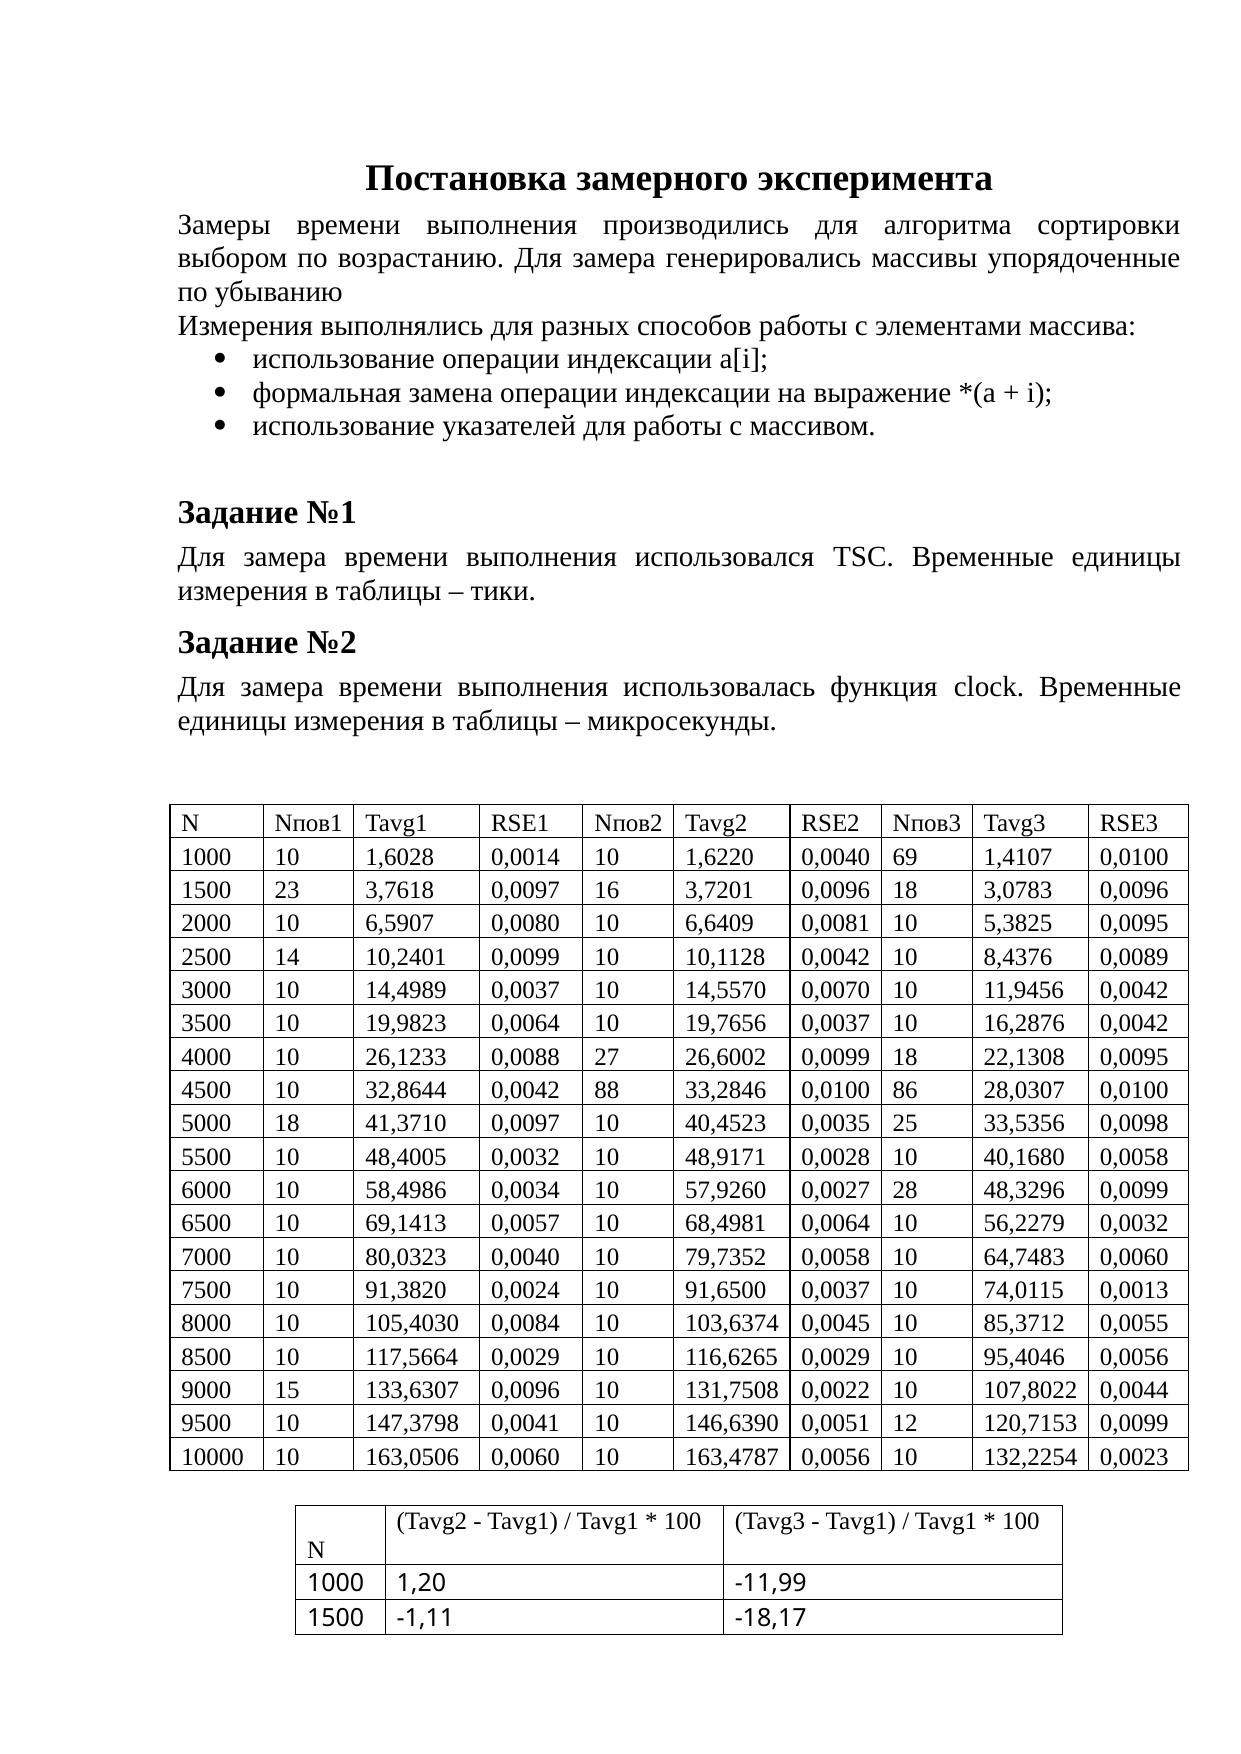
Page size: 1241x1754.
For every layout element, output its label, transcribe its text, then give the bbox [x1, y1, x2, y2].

table_cell 10 [882, 1371, 972, 1404]
table_cell 0,0096 [791, 871, 881, 904]
table_cell 0,0064 [791, 1205, 881, 1237]
table_cell 10 [264, 1271, 353, 1304]
table_cell 86 [882, 1071, 972, 1104]
table_cell 163,0506 [354, 1438, 479, 1470]
table_cell 5000 [171, 1105, 263, 1137]
table_cell 25 [882, 1105, 972, 1137]
table_cell 64,7483 [973, 1238, 1088, 1270]
table_cell 0,0045 [791, 1305, 881, 1337]
table_cell 116,6265 [674, 1338, 789, 1370]
table_cell 0,0040 [480, 1238, 582, 1270]
table_cell 0,0099 [480, 938, 582, 970]
table_header N [171, 805, 263, 837]
table_cell 0,0081 [791, 905, 881, 937]
table_cell 10 [264, 1438, 353, 1470]
table_cell 10 [264, 1338, 353, 1370]
table_header Tavg3 [973, 805, 1088, 837]
table_cell 33,2846 [674, 1071, 789, 1104]
table_cell 0,0035 [791, 1105, 881, 1137]
table_cell 40,1680 [973, 1138, 1088, 1170]
table_cell 1500 [296, 1600, 385, 1634]
table_cell 0,0057 [480, 1205, 582, 1237]
table_header N [296, 1506, 385, 1563]
table_cell 10 [882, 1205, 972, 1237]
table_cell 146,6390 [674, 1405, 789, 1437]
table_cell 69,1413 [354, 1205, 479, 1237]
table_cell 0,0032 [1089, 1205, 1188, 1237]
table_cell 10 [882, 1238, 972, 1270]
table_cell 133,6307 [354, 1371, 479, 1404]
table_cell 58,4986 [354, 1171, 479, 1204]
table_cell 10 [583, 1205, 673, 1237]
table_cell 10 [882, 1338, 972, 1370]
table_cell 4500 [171, 1071, 263, 1104]
table_cell 0,0013 [1089, 1271, 1188, 1304]
table_cell 1,4107 [973, 838, 1088, 870]
table_cell 26,6002 [674, 1038, 789, 1070]
table_header (Tavg2 - Tavg1) / Tavg1 * 100 [386, 1506, 723, 1563]
table_cell 0,0100 [1089, 838, 1188, 870]
table_cell 14,4989 [354, 971, 479, 1004]
table_cell 10 [882, 938, 972, 970]
table_cell 41,3710 [354, 1105, 479, 1137]
table_cell 10 [882, 1305, 972, 1337]
table_cell 120,7153 [973, 1405, 1088, 1437]
table_cell 23 [264, 871, 353, 904]
table_cell 10 [264, 1171, 353, 1204]
table_cell 40,4523 [674, 1105, 789, 1137]
table_cell 10 [583, 1271, 673, 1304]
table_cell 28 [882, 1171, 972, 1204]
table_cell 0,0024 [480, 1271, 582, 1304]
table_cell 103,6374 [674, 1305, 789, 1337]
table_cell 10 [882, 971, 972, 1004]
table_cell 0,0100 [1089, 1071, 1188, 1104]
table_cell 0,0088 [480, 1038, 582, 1070]
table_cell 147,3798 [354, 1405, 479, 1437]
table_cell 0,0014 [480, 838, 582, 870]
table_cell 0,0042 [791, 938, 881, 970]
table_cell 68,4981 [674, 1205, 789, 1237]
table_header Tavg1 [354, 805, 479, 837]
subtitle Задание №2 [177, 623, 1181, 661]
table_cell 10 [583, 1305, 673, 1337]
table_cell 8000 [171, 1305, 263, 1337]
table_cell 7500 [171, 1271, 263, 1304]
table_cell 10 [264, 1071, 353, 1104]
table_cell 57,9260 [674, 1171, 789, 1204]
table_cell 9500 [171, 1405, 263, 1437]
table_cell 8500 [171, 1338, 263, 1370]
table_cell 107,8022 [973, 1371, 1088, 1404]
table_cell 0,0029 [480, 1338, 582, 1370]
table_cell 0,0056 [1089, 1338, 1188, 1370]
table_cell 2500 [171, 938, 263, 970]
table_cell -11,99 [724, 1565, 1062, 1598]
table_cell 10 [583, 838, 673, 870]
table_header Nпов3 [882, 805, 972, 837]
table_cell 6500 [171, 1205, 263, 1237]
table_cell 10 [264, 1138, 353, 1170]
table_header (Tavg3 - Tavg1) / Tavg1 * 100 [724, 1506, 1062, 1563]
table_cell 10 [583, 1438, 673, 1470]
table_cell 88 [583, 1071, 673, 1104]
table_cell 0,0098 [1089, 1105, 1188, 1137]
table_cell 0,0095 [1089, 905, 1188, 937]
subtitle Постановка замерного эксперимента [177, 156, 1181, 199]
table_header RSE1 [480, 805, 582, 837]
table_header RSE2 [791, 805, 881, 837]
table_cell 26,1233 [354, 1038, 479, 1070]
table_cell 1,6028 [354, 838, 479, 870]
table_cell 10 [583, 1371, 673, 1404]
table_cell 91,3820 [354, 1271, 479, 1304]
table_cell 10 [264, 1038, 353, 1070]
table_cell 80,0323 [354, 1238, 479, 1270]
table_cell 28,0307 [973, 1071, 1088, 1104]
table_cell 10 [583, 1405, 673, 1437]
table_cell 14,5570 [674, 971, 789, 1004]
table_cell 0,0037 [791, 1271, 881, 1304]
table_cell 7000 [171, 1238, 263, 1270]
table_cell 10 [264, 1005, 353, 1037]
table_cell 6,5907 [354, 905, 479, 937]
table_cell 10 [264, 905, 353, 937]
table_cell 0,0099 [1089, 1405, 1188, 1437]
table_cell 0,0032 [480, 1138, 582, 1170]
list использование указателей для работы с массивом. [215, 408, 1181, 442]
table_cell 5500 [171, 1138, 263, 1170]
table_cell 79,7352 [674, 1238, 789, 1270]
table_cell 0,0029 [791, 1338, 881, 1370]
table_cell 0,0084 [480, 1305, 582, 1337]
subtitle Задание №1 [177, 492, 1181, 531]
table_cell 0,0037 [480, 971, 582, 1004]
table_cell 10 [583, 905, 673, 937]
table_cell 0,0089 [1089, 938, 1188, 970]
table_cell 18 [882, 871, 972, 904]
table_cell 10 [264, 971, 353, 1004]
table_cell 10 [583, 1005, 673, 1037]
table_cell 33,5356 [973, 1105, 1088, 1137]
table_cell 16,2876 [973, 1005, 1088, 1037]
table_cell 3,7618 [354, 871, 479, 904]
table_cell 10 [583, 1171, 673, 1204]
table_cell 69 [882, 838, 972, 870]
table_cell 0,0056 [791, 1438, 881, 1470]
table_header Tavg2 [674, 805, 789, 837]
table_cell 12 [882, 1405, 972, 1437]
table_cell 48,3296 [973, 1171, 1088, 1204]
table_cell 32,8644 [354, 1071, 479, 1104]
table_cell 0,0055 [1089, 1305, 1188, 1337]
text Для замера времени выполнения использовалась функция clock. Временные единицы измерения в таблицы – микросекунды. [177, 669, 1181, 737]
table_cell 11,9456 [973, 971, 1088, 1004]
table_cell 10 [583, 1238, 673, 1270]
table_cell 22,1308 [973, 1038, 1088, 1070]
table_cell 0,0022 [791, 1371, 881, 1404]
table_cell 0,0051 [791, 1405, 881, 1437]
table_cell 6,6409 [674, 905, 789, 937]
table_cell 10 [264, 1305, 353, 1337]
table_cell 5,3825 [973, 905, 1088, 937]
table_cell 48,4005 [354, 1138, 479, 1170]
table_cell 0,0042 [1089, 971, 1188, 1004]
table_cell 0,0096 [1089, 871, 1188, 904]
table_cell 0,0070 [791, 971, 881, 1004]
table_cell 15 [264, 1371, 353, 1404]
table_cell 0,0034 [480, 1171, 582, 1204]
table_cell 0,0095 [1089, 1038, 1188, 1070]
table_cell 6000 [171, 1171, 263, 1204]
table_cell 0,0037 [791, 1005, 881, 1037]
table_cell 0,0042 [1089, 1005, 1188, 1037]
table_cell 10,2401 [354, 938, 479, 970]
table_cell 0,0099 [1089, 1171, 1188, 1204]
table_cell 10 [583, 938, 673, 970]
table_cell 0,0042 [480, 1071, 582, 1104]
table_cell 19,9823 [354, 1005, 479, 1037]
table_cell -1,11 [386, 1600, 723, 1634]
table_cell 0,0064 [480, 1005, 582, 1037]
table_cell 8,4376 [973, 938, 1088, 970]
table_cell 0,0028 [791, 1138, 881, 1170]
table_cell 10 [264, 1205, 353, 1237]
table_cell 0,0080 [480, 905, 582, 937]
text Измерения выполнялись для разных способов работы с элементами массива: [177, 308, 1181, 341]
table_cell 95,4046 [973, 1338, 1088, 1370]
table_cell 9000 [171, 1371, 263, 1404]
table_cell 10 [882, 1438, 972, 1470]
list использование операции индексации a[i]; [215, 341, 1181, 375]
table_cell 18 [264, 1105, 353, 1137]
table_cell 4000 [171, 1038, 263, 1070]
table_cell 85,3712 [973, 1305, 1088, 1337]
table_cell 0,0044 [1089, 1371, 1188, 1404]
table_cell 18 [882, 1038, 972, 1070]
table_cell 0,0060 [480, 1438, 582, 1470]
table_cell 0,0096 [480, 1371, 582, 1404]
table_cell 74,0115 [973, 1271, 1088, 1304]
table_cell 10 [583, 1338, 673, 1370]
table_cell 10 [882, 905, 972, 937]
table_cell 117,5664 [354, 1338, 479, 1370]
table_cell 10 [882, 1271, 972, 1304]
table_cell 1,6220 [674, 838, 789, 870]
list формальная замена операции индексации на выражение *(a + i); [215, 375, 1181, 408]
table_cell 3,0783 [973, 871, 1088, 904]
table_cell 0,0023 [1089, 1438, 1188, 1470]
table_cell 1,20 [386, 1565, 723, 1598]
table_cell 10 [264, 838, 353, 870]
table_cell 0,0099 [791, 1038, 881, 1070]
table_cell 1000 [296, 1565, 385, 1598]
table_cell 10 [264, 1405, 353, 1437]
table_cell 91,6500 [674, 1271, 789, 1304]
table_cell 10,1128 [674, 938, 789, 970]
table_header Nпов2 [583, 805, 673, 837]
table_cell 0,0058 [1089, 1138, 1188, 1170]
table_cell 10000 [171, 1438, 263, 1470]
text Замеры времени выполнения производились для алгоритма сортировки выбором по возрастанию. Для замера генерировались массивы упорядоченные по убыванию [177, 207, 1181, 308]
table_cell 19,7656 [674, 1005, 789, 1037]
table_cell 10 [882, 1005, 972, 1037]
table_cell 132,2254 [973, 1438, 1088, 1470]
table_cell 0,0040 [791, 838, 881, 870]
table_cell 163,4787 [674, 1438, 789, 1470]
table_cell 131,7508 [674, 1371, 789, 1404]
table_cell 0,0058 [791, 1238, 881, 1270]
table_cell 14 [264, 938, 353, 970]
table_cell 27 [583, 1038, 673, 1070]
table_cell 105,4030 [354, 1305, 479, 1337]
table_cell 10 [583, 1105, 673, 1137]
table_cell 16 [583, 871, 673, 904]
table_cell 0,0100 [791, 1071, 881, 1104]
table_cell 10 [882, 1138, 972, 1170]
table_cell 10 [583, 971, 673, 1004]
table_cell -18,17 [724, 1600, 1062, 1634]
table_cell 3000 [171, 971, 263, 1004]
table_cell 0,0041 [480, 1405, 582, 1437]
table_cell 0,0027 [791, 1171, 881, 1204]
table_cell 0,0097 [480, 1105, 582, 1137]
table_cell 1000 [171, 838, 263, 870]
table_cell 3500 [171, 1005, 263, 1037]
table_header Nпов1 [264, 805, 353, 837]
table_cell 1500 [171, 871, 263, 904]
table_cell 56,2279 [973, 1205, 1088, 1237]
table_cell 10 [264, 1238, 353, 1270]
table_header RSE3 [1089, 805, 1188, 837]
table_cell 3,7201 [674, 871, 789, 904]
table_cell 0,0060 [1089, 1238, 1188, 1270]
table_cell 0,0097 [480, 871, 582, 904]
text Для замера времени выполнения использовался TSC. Временные единицы измерения в таблицы – тики. [177, 539, 1181, 606]
table_cell 2000 [171, 905, 263, 937]
table_cell 10 [583, 1138, 673, 1170]
table_cell 48,9171 [674, 1138, 789, 1170]
